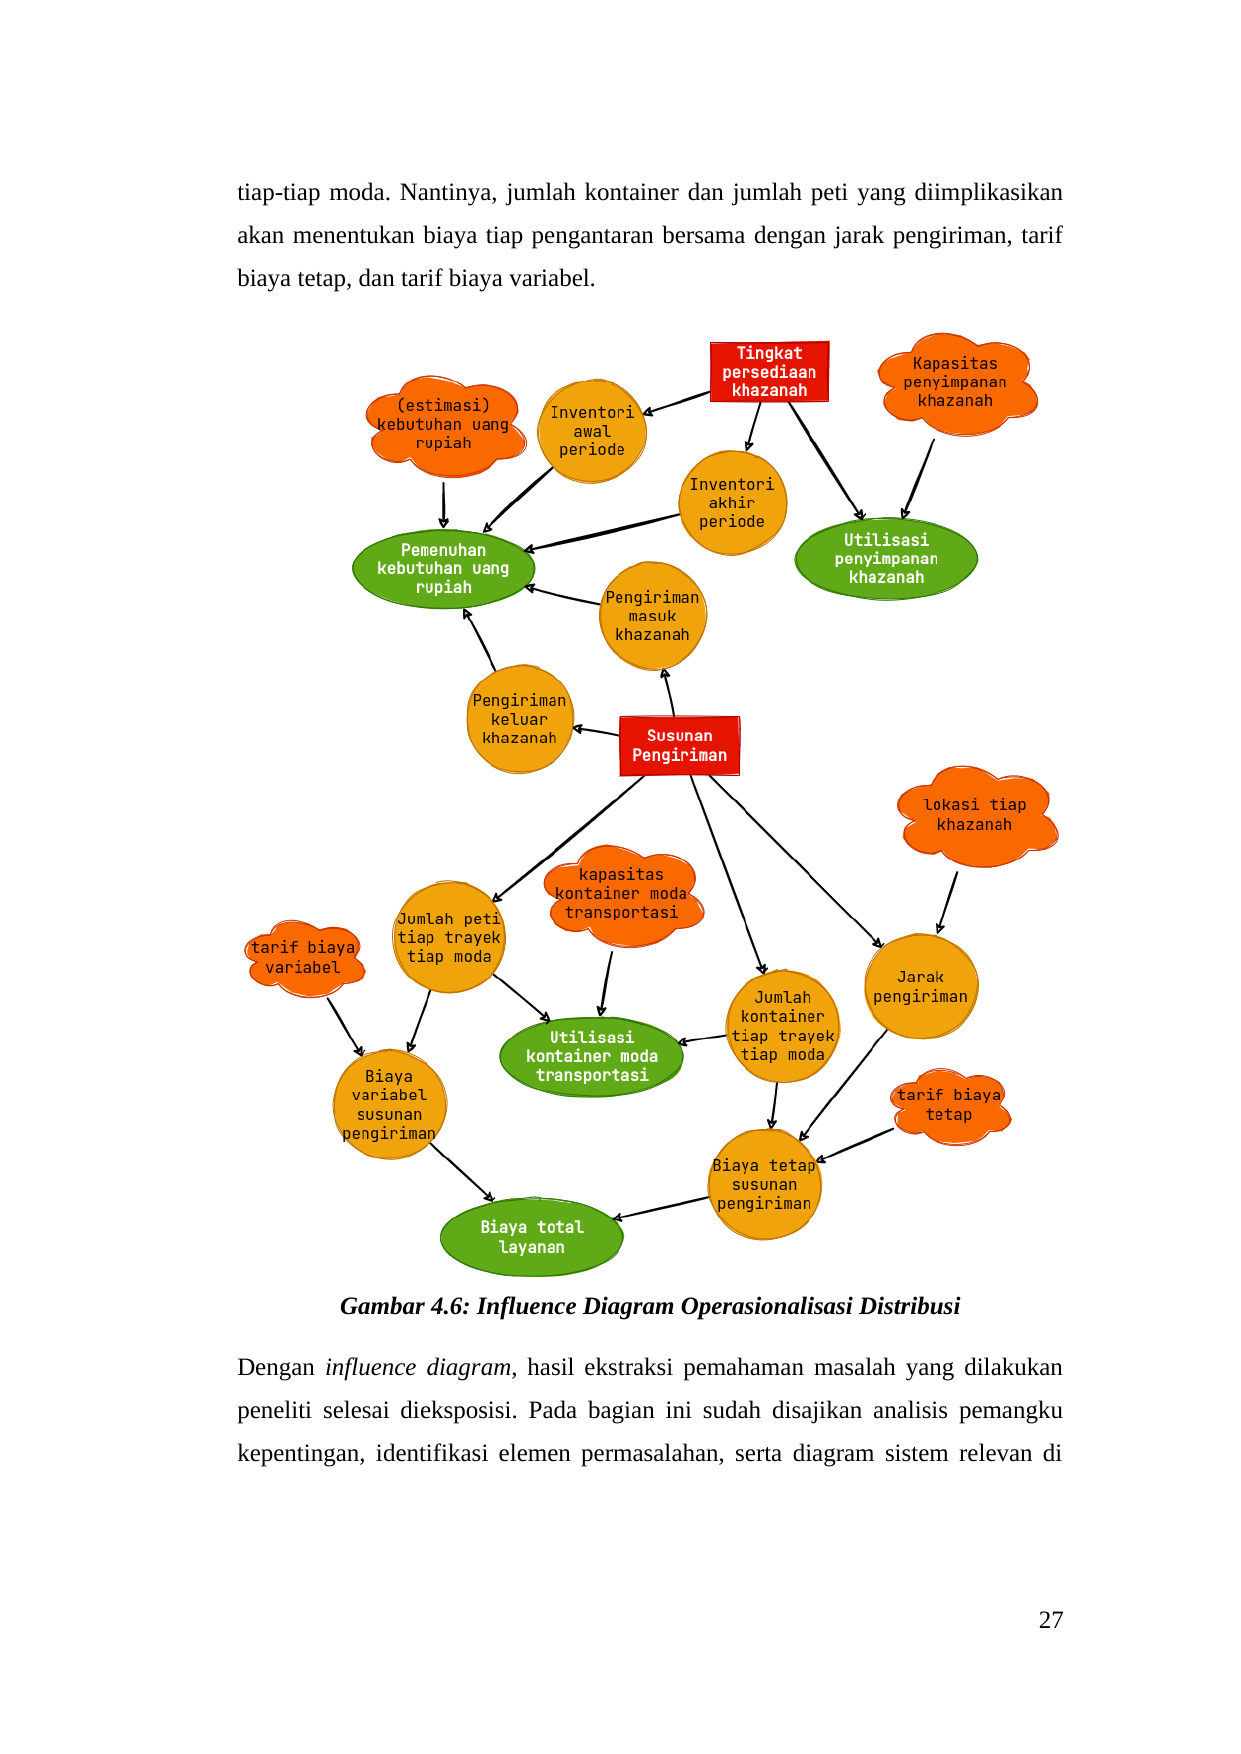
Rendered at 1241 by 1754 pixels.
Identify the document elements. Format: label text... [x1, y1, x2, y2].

text Gambar 4.6: Influence Diagram Operasionalisasi Distribusi [237, 1277, 1063, 1320]
picture [237, 322, 1064, 1277]
text Dengan influence diagram, hasil ekstraksi pemahaman masalah yang dilakukan peneliti selesai dieksposisi. Pada bagian ini sudah disajikan analisis pemangku kepentingan, identifikasi elemen permasalahan, serta diagram sistem relevan di [237, 1320, 1063, 1467]
text tiap-tiap moda. Nantinya, jumlah kontainer dan jumlah peti yang diimplikasikan akan menentukan biaya tiap pengantaran bersama dengan jarak pengiriman, tarif biaya tetap, dan tarif biaya variabel. [237, 177, 1063, 292]
